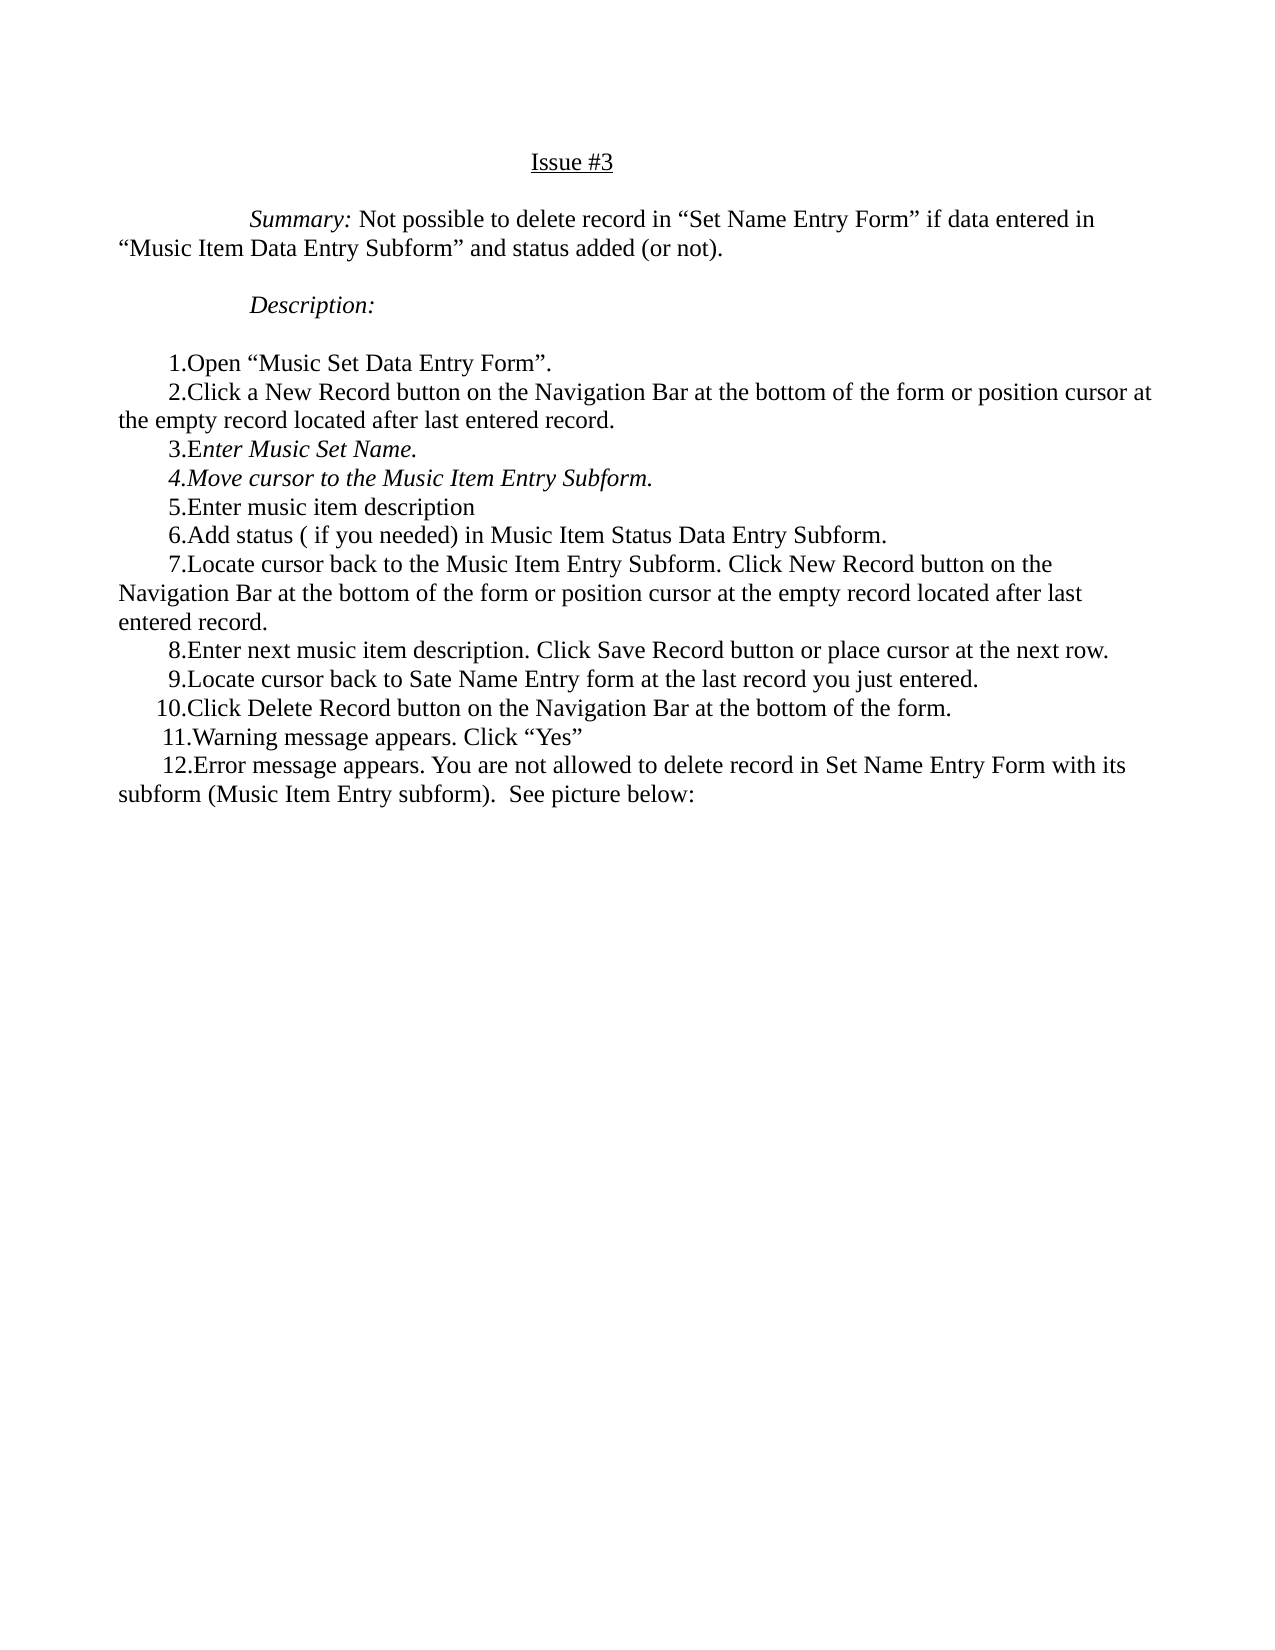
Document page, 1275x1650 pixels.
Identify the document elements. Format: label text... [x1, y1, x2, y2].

text Summary: Not possible to delete record in “Set Name Entry Form” if data entered in “Music Item Data Entry Subform” and status added (or not). [118, 204, 1157, 262]
text 10.Click Delete Record button on the Navigation Bar at the bottom of the form. [118, 693, 1157, 722]
text 11.Warning message appears. Click “Yes” [118, 722, 1157, 751]
text 2.Click a New Record button on the Navigation Bar at the bottom of the form or position cursor at the empty record located after last entered record. [118, 377, 1157, 434]
text 7.Locate cursor back to the Music Item Entry Subform. Click New Record button on the Navigation Bar at the bottom of the form or position cursor at the empty record located after last entered record. [118, 549, 1157, 636]
text 6.Add status ( if you needed) in Music Item Status Data Entry Subform. [118, 521, 1157, 549]
text 3.Enter Music Set Name. [118, 434, 1157, 463]
text 12.Error message appears. You are not allowed to delete record in Set Name Entry Form with its subform (Music Item Entry subform). See picture below: [118, 751, 1157, 808]
text 1.Open “Music Set Data Entry Form”. [118, 348, 1157, 377]
text Issue #3 [118, 147, 1157, 176]
text Description: [118, 291, 1157, 319]
text 4.Move cursor to the Music Item Entry Subform. [118, 463, 1157, 492]
text 8.Enter next music item description. Click Save Record button or place cursor at the next row. [118, 636, 1157, 664]
text 5.Enter music item description [118, 492, 1157, 521]
text 9.Locate cursor back to Sate Name Entry form at the last record you just entered. [118, 664, 1157, 693]
